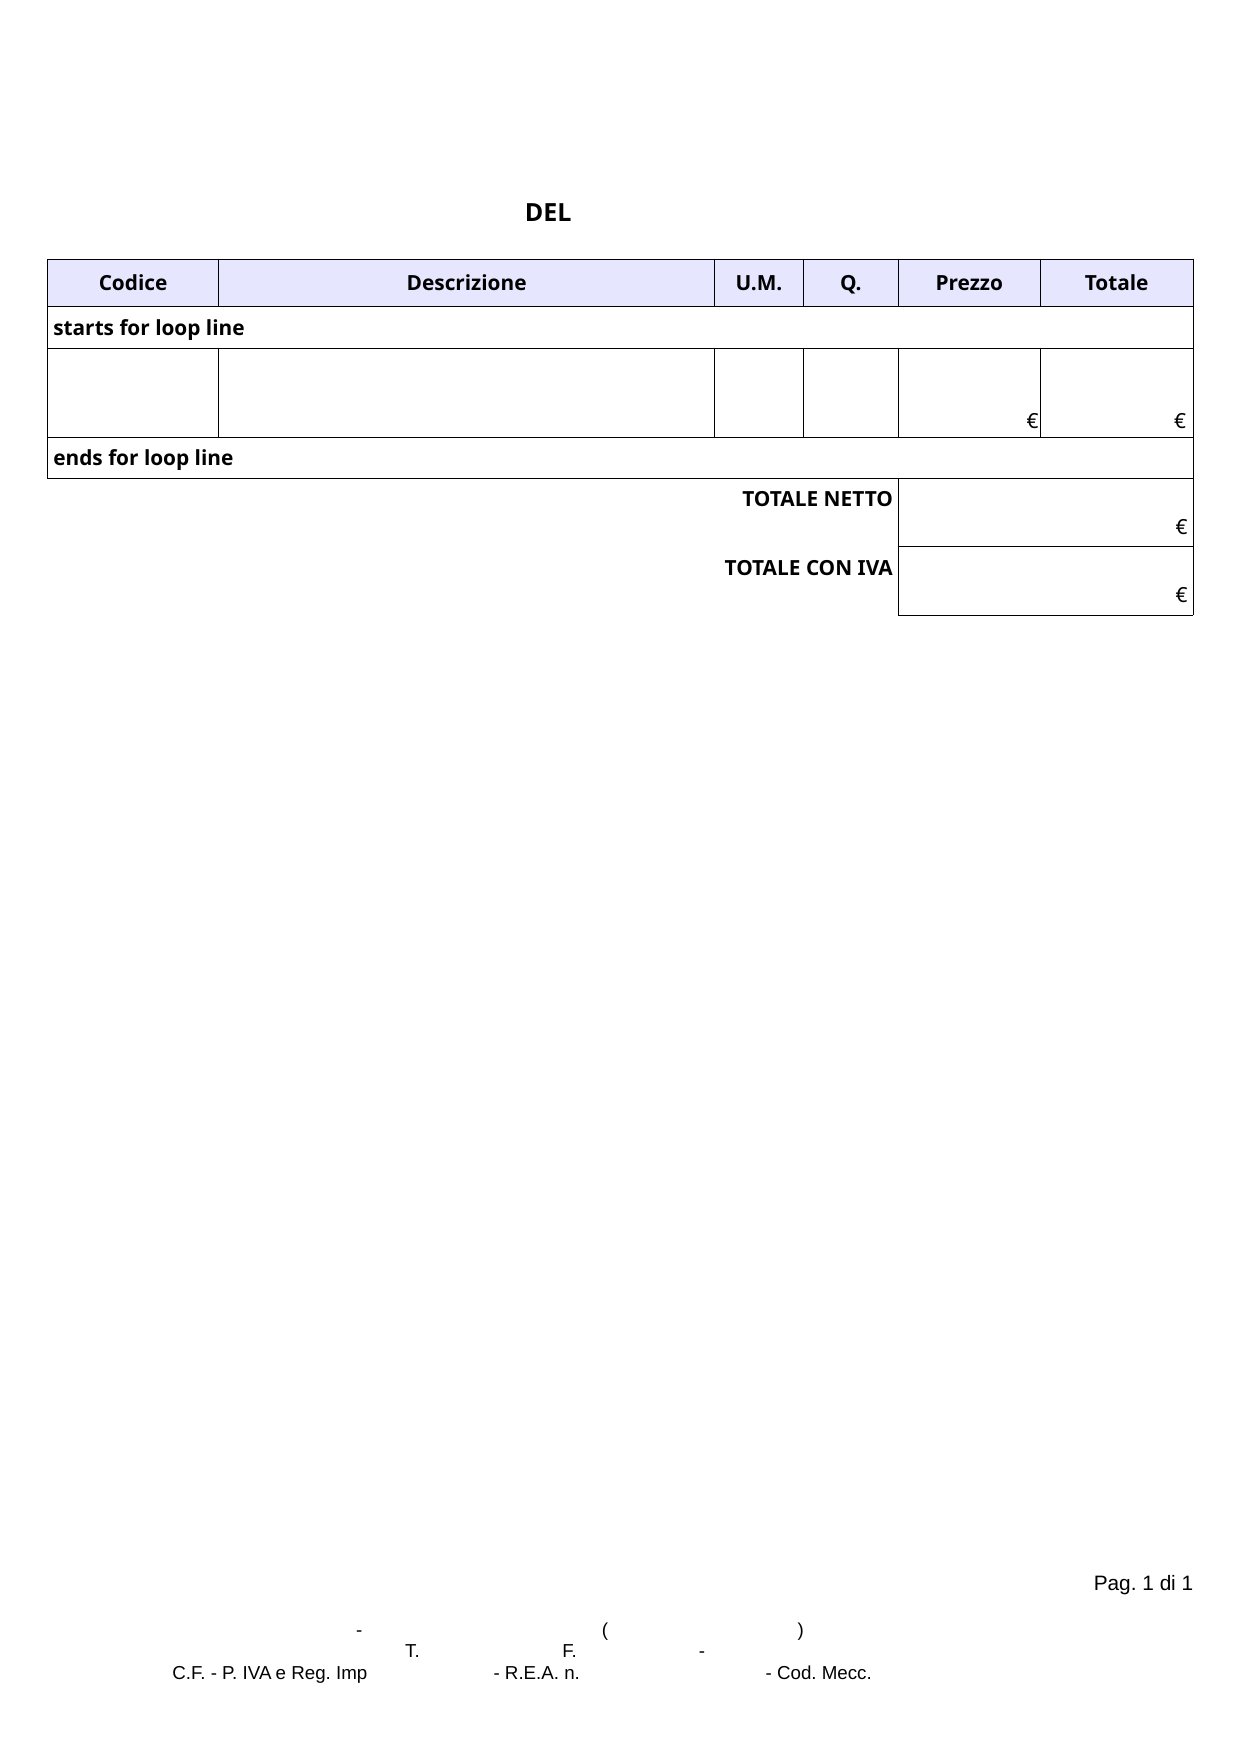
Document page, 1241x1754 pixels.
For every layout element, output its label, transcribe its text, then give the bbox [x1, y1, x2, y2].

table_header U.M. [715, 260, 803, 306]
table_header Q. [804, 260, 898, 306]
table_header Descrizione [219, 260, 714, 306]
table_header Prezzo [899, 260, 1040, 306]
table_header Totale [1041, 260, 1193, 306]
table_cell TOTALE CON IVA [47, 546, 898, 615]
table_cell TOTALE NETTO [47, 479, 898, 546]
table_cell <l.product_id.uom_id.name> [715, 349, 803, 437]
table_cell <l.product_id.name or ''> [219, 349, 714, 437]
table_header Codice [48, 260, 218, 306]
table_cell <formatLang(l.price_vat, digits=3)> € [899, 349, 1040, 437]
table_cell <l.product_id.default_code if l.product_id else ''> [48, 349, 218, 437]
table_cell <formatLang(l.subtotal, digits=2)> € [1041, 349, 1193, 437]
text <setLang('it_IT')><get_mode(data)> <o.name> DEL <formatLang(o.force_date or o.create_date, date=True)> [47, 195, 1193, 229]
table_cell <formatLang(l.qty, digits=2)> [804, 349, 898, 437]
table_cell starts for loop line [48, 307, 1193, 348]
table_cell <formatLang(o.total_vat, digits=2)> € [899, 547, 1193, 615]
table_cell <formatLang(o.total, digits=2)> € [899, 479, 1193, 546]
table_cell ends for loop line [48, 438, 1193, 478]
